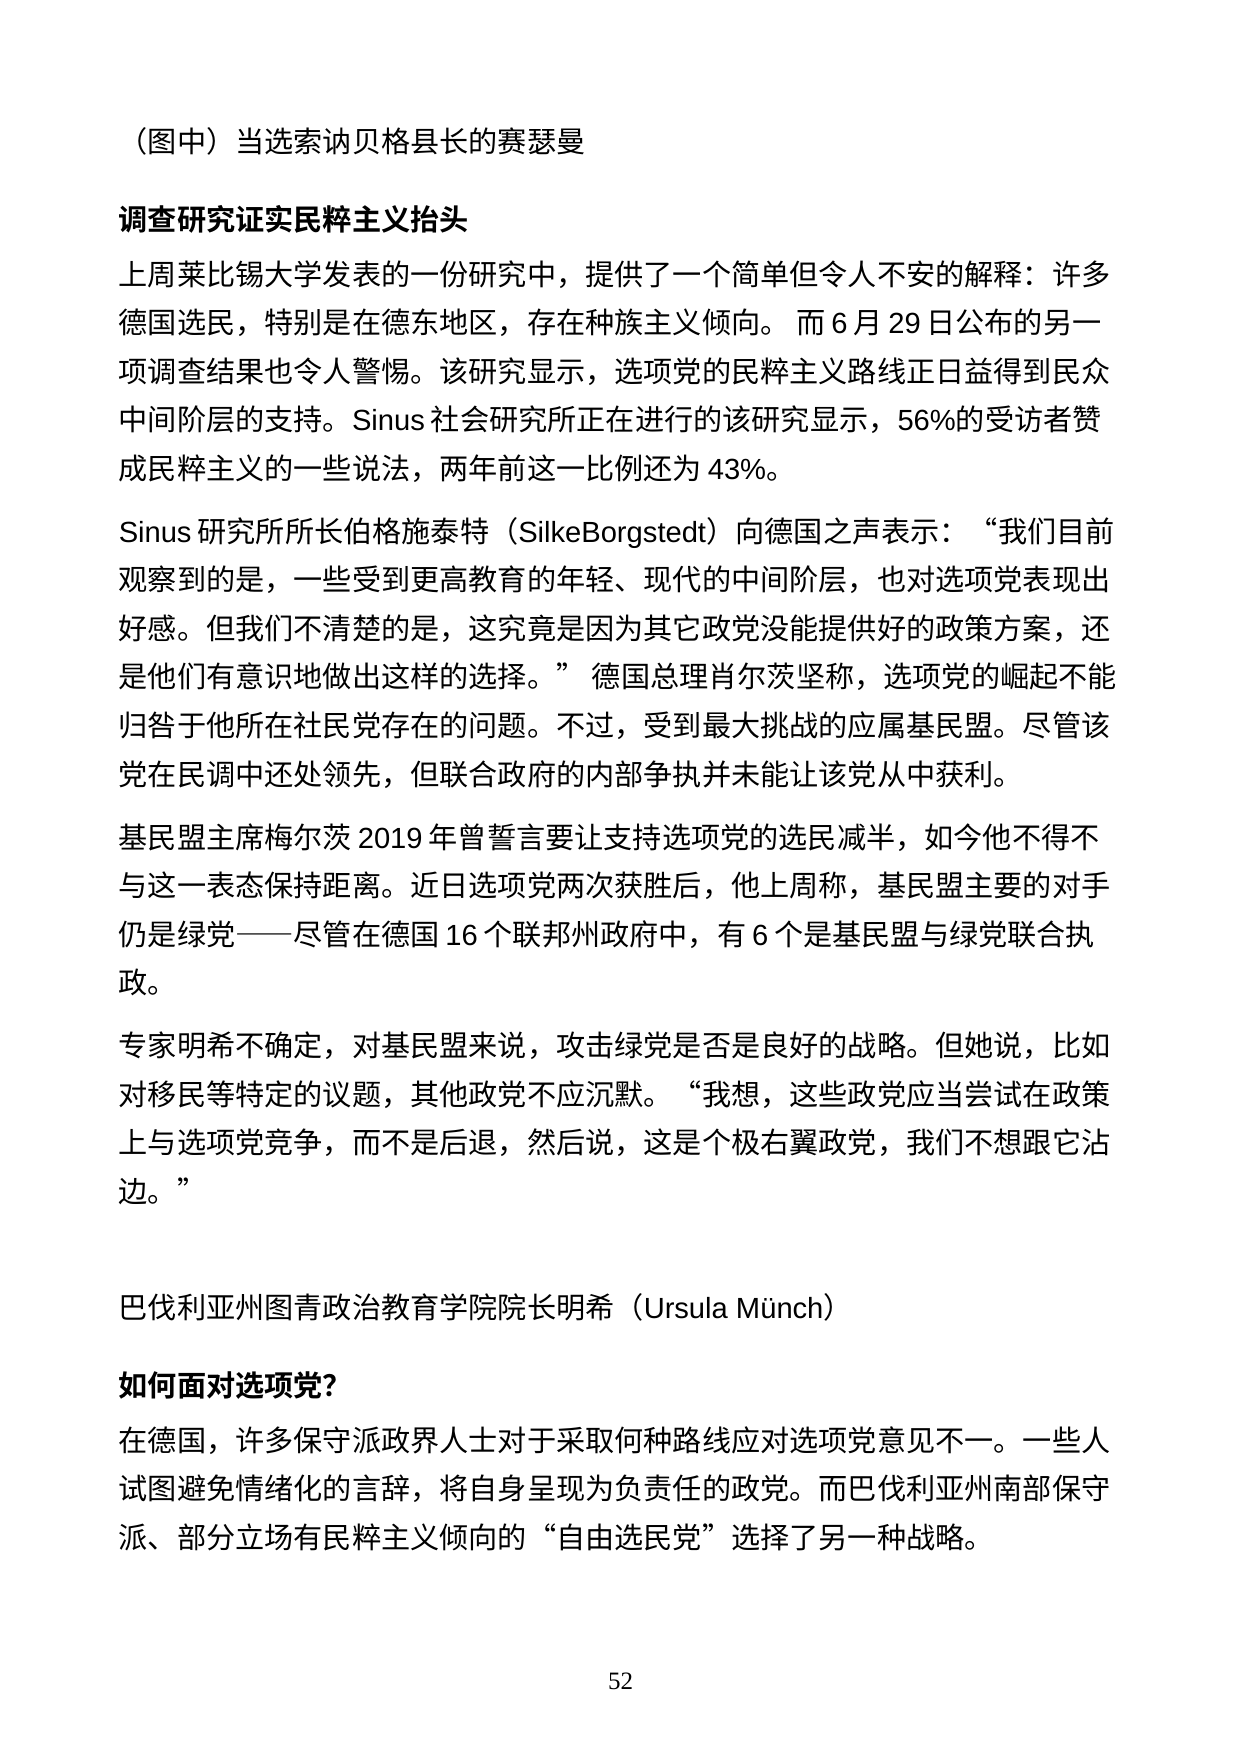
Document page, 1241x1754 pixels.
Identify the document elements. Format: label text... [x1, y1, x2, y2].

text 巴伐利亚州图青政治教育学院院长明希（Ursula Münch） [118, 1285, 1122, 1327]
text （图中）当选索讷贝格县长的赛瑟曼 [118, 118, 1122, 161]
text 在德国，许多保守派政界人士对于采取何种路线应对选项党意见不一。一些人试图避免情绪化的言辞，将自身呈现为负责任的政党。而巴伐利亚州南部保守派、部分立场有民粹主义倾向的“自由选民党”选择了另一种战略。 [118, 1417, 1122, 1557]
text 上周莱比锡大学发表的一份研究中，提供了一个简单但令人不安的解释：许多德国选民，特别是在德东地区，存在种族主义倾向。 而6月29日公布的另一项调查结果也令人警惕。该研究显示，选项党的民粹主义路线正日益得到民众中间阶层的支持。Sinus社会研究所正在进行的该研究显示，56%的受访者赞成民粹主义的一些说法，两年前这一比例还为43%。 [118, 251, 1122, 487]
subtitle 如何面对选项党？ [118, 1362, 1122, 1405]
text Sinus研究所所长伯格施泰特（SilkeBorgstedt）向德国之声表示：“我们目前观察到的是，一些受到更高教育的年轻、现代的中间阶层，也对选项党表现出好感。但我们不清楚的是，这究竟是因为其它政党没能提供好的政策方案，还是他们有意识地做出这样的选择。” 德国总理肖尔茨坚称，选项党的崛起不能归咎于他所在社民党存在的问题。不过，受到最大挑战的应属基民盟。尽管该党在民调中还处领先，但联合政府的内部争执并未能让该党从中获利。 [118, 508, 1122, 793]
text 专家明希不确定，对基民盟来说，攻击绿党是否是良好的战略。但她说，比如对移民等特定的议题，其他政党不应沉默。“我想，这些政党应当尝试在政策上与选项党竞争，而不是后退，然后说，这是个极右翼政党，我们不想跟它沾边。” [118, 1023, 1122, 1211]
text 基民盟主席梅尔茨2019年曾誓言要让支持选项党的选民减半，如今他不得不与这一表态保持距离。近日选项党两次获胜后，他上周称，基民盟主要的对手仍是绿党——尽管在德国16个联邦州政府中，有6个是基民盟与绿党联合执政。 [118, 814, 1122, 1002]
subtitle 调查研究证实民粹主义抬头 [118, 196, 1122, 238]
